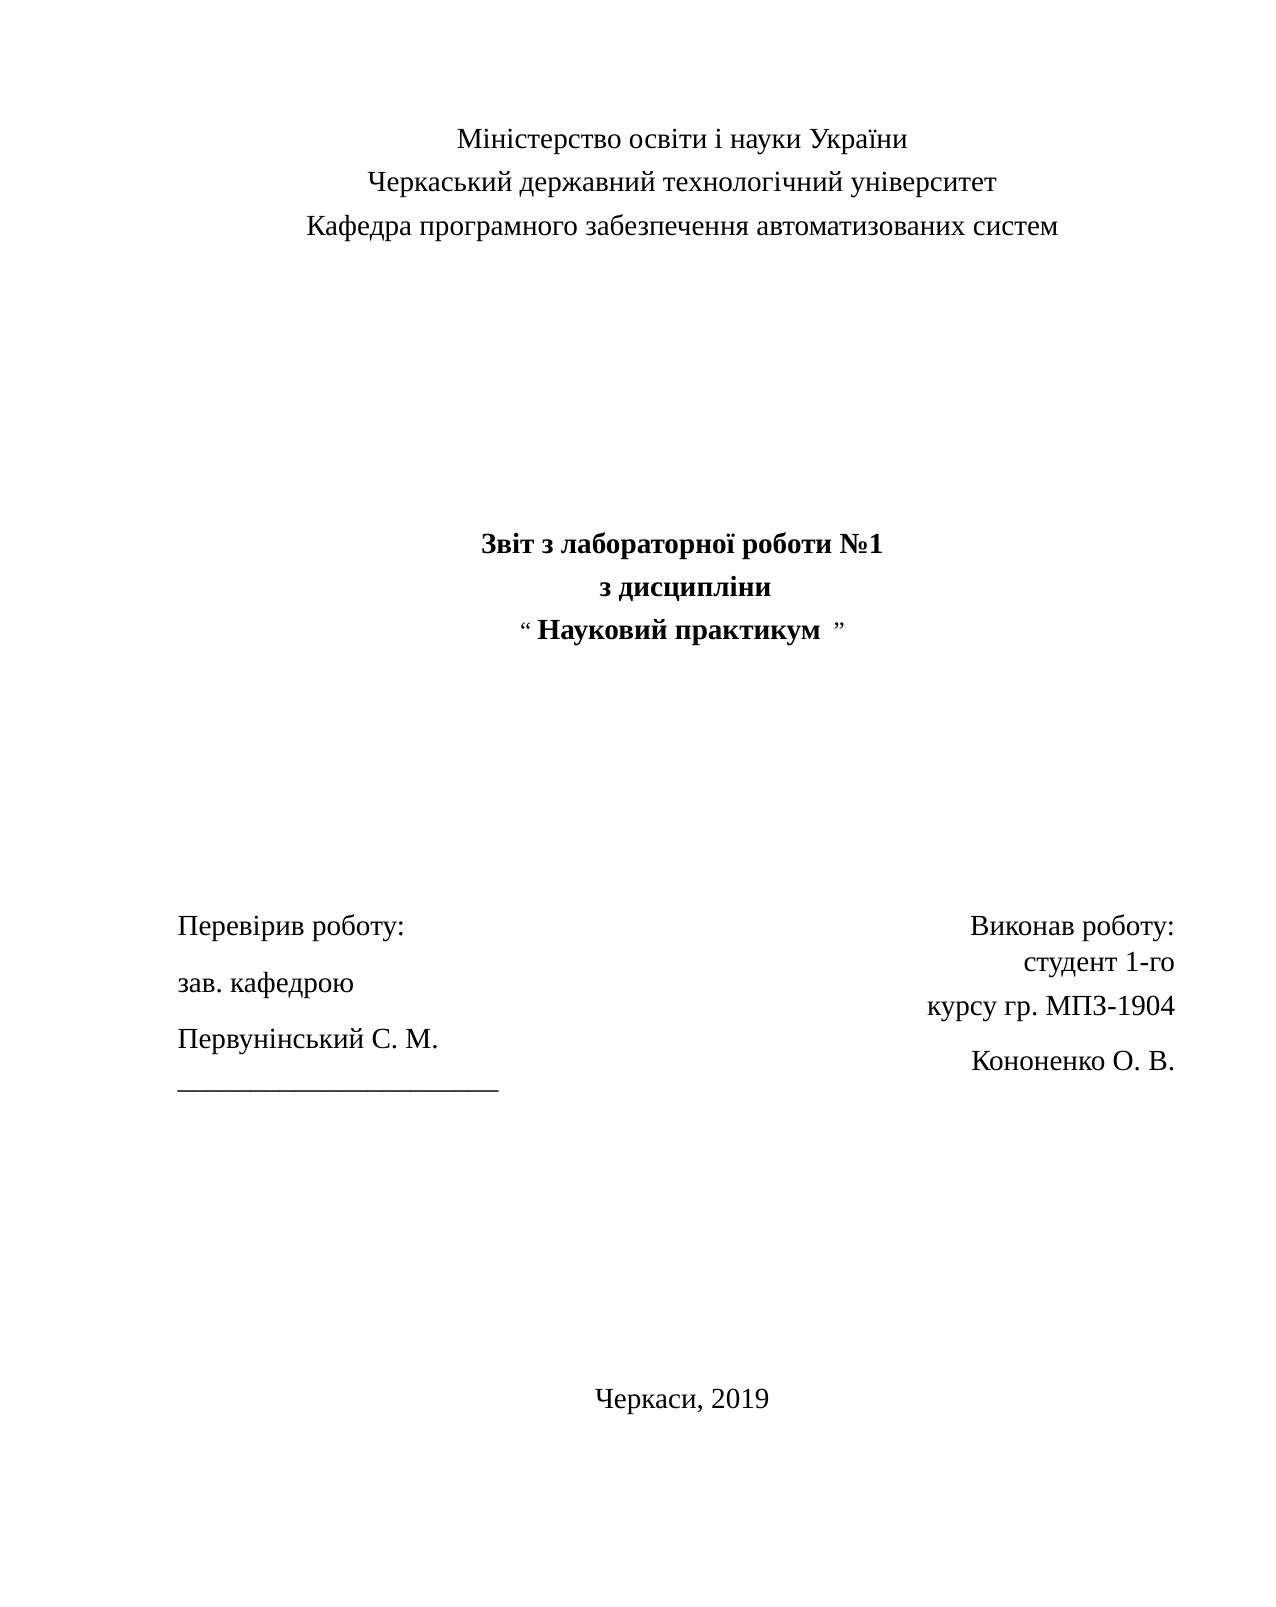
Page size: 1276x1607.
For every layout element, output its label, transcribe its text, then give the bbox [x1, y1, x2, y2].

text Звіт з лабораторної роботи №1 [177, 526, 1187, 559]
table_cell студент 1-го курсу гр. МПЗ-1904 [675, 941, 1175, 1021]
text Черкаси, 2019 [177, 1381, 1187, 1414]
text “ Науковий практикум ” [177, 612, 1187, 646]
table_cell Первунінський С. М. ______________________ [177, 1021, 675, 1095]
text Міністерство освіти і науки України [177, 121, 1187, 155]
text Черкаський державний технологічний університет [177, 164, 1187, 198]
table_header Перевірив роботу: [177, 905, 675, 941]
table_header Виконав роботу: [675, 905, 1175, 941]
text Кафедра програмного забезпечення автоматизованих систем [177, 208, 1187, 241]
table_cell Кононенко О. В. [675, 1021, 1175, 1095]
table_cell зав. кафедрою [177, 941, 675, 1021]
text з дисципліни [177, 569, 1187, 603]
